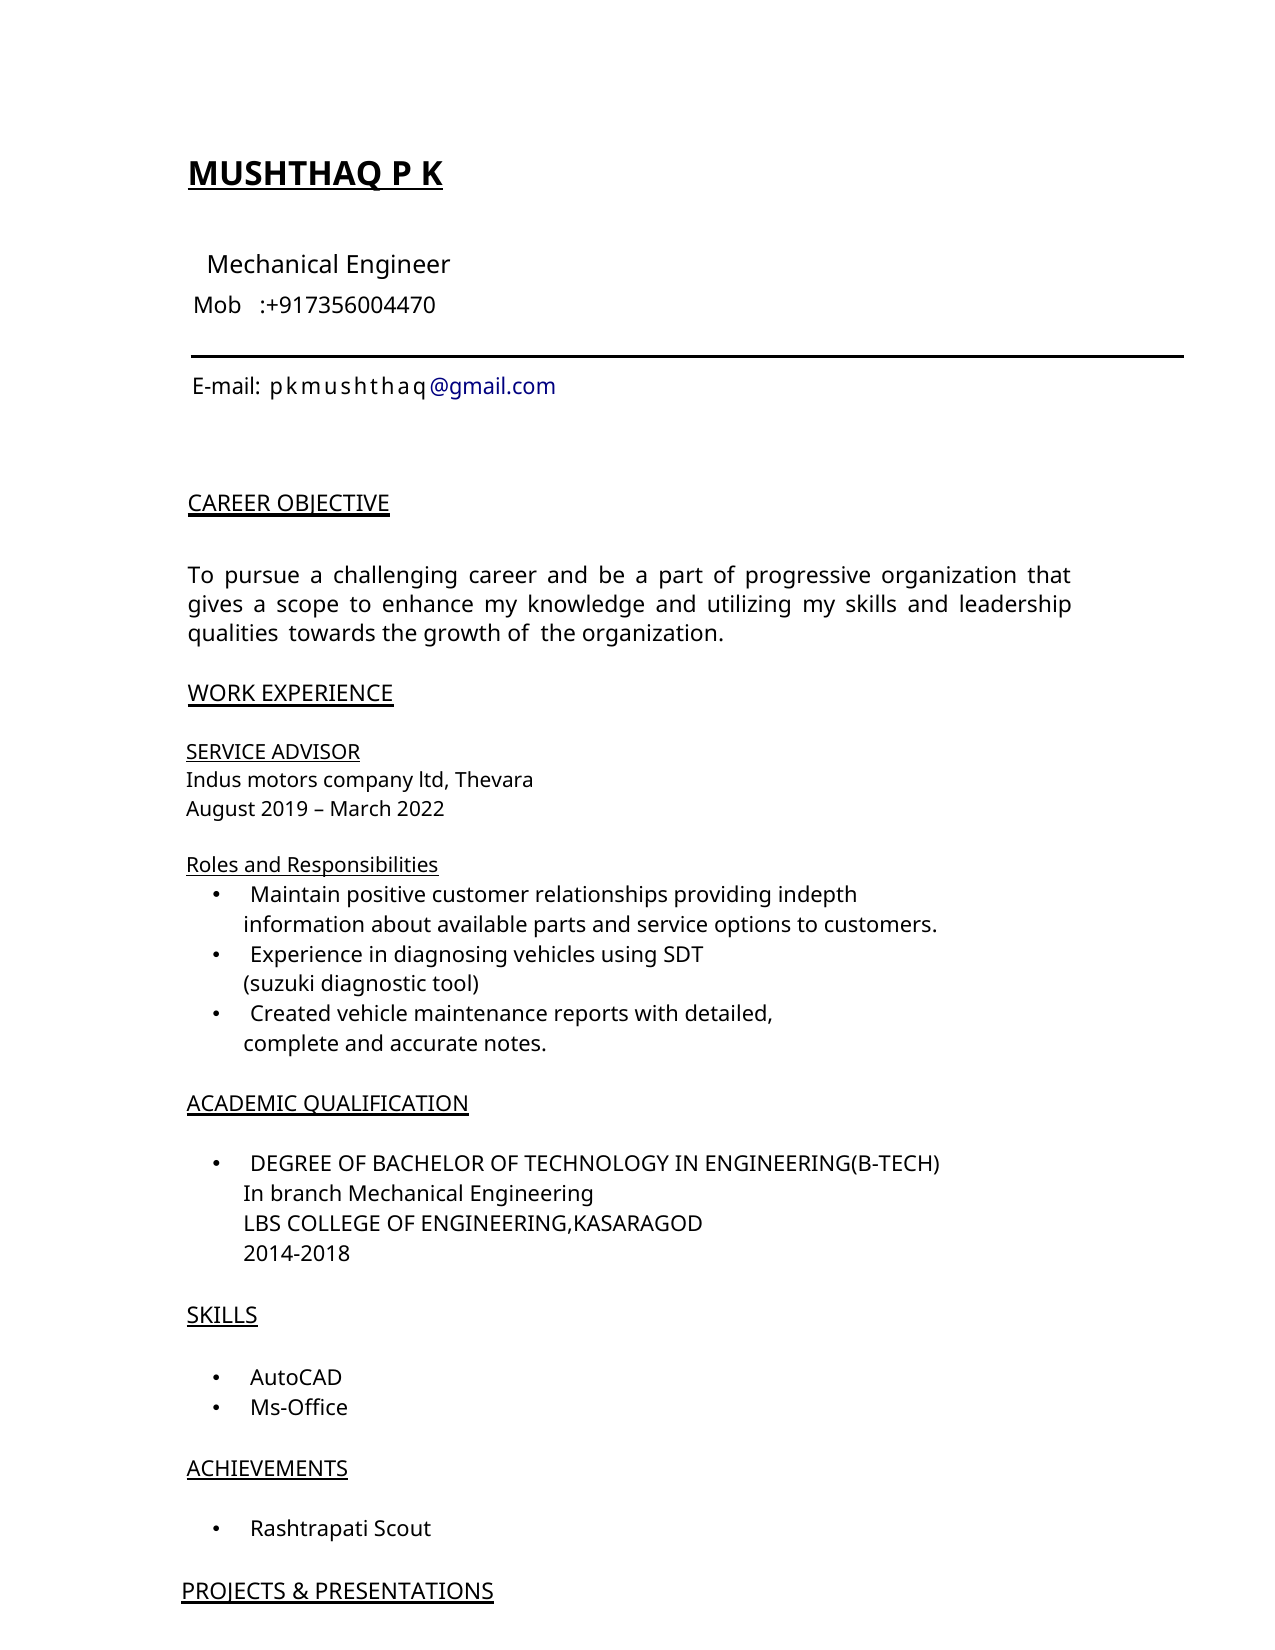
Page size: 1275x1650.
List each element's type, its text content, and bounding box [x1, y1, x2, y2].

text LBS COLLEGE OF ENGINEERING,KASARAGOD [175, 1208, 1214, 1238]
list AutoCAD [212, 1362, 1214, 1392]
list Experience in diagnosing vehicles using SDT [212, 939, 1214, 968]
text PROJECTS & PRESENTATIONS [175, 1574, 1214, 1606]
text 2014-2018 [175, 1238, 1214, 1268]
list Created vehicle maintenance reports with detailed, [212, 998, 1214, 1028]
text ACADEMIC QUALIFICATION [175, 1088, 1214, 1118]
text CAREER OBJECTIVE [187, 487, 1214, 518]
list Maintain positive customer relationships providing indepth [212, 879, 1214, 909]
text In branch Mechanical Engineering [175, 1178, 1214, 1208]
text Roles and Responsibilities [175, 851, 1214, 879]
list Ms-Office [212, 1392, 1214, 1422]
title E-mail: pkmushthaq@gmail.com [175, 328, 1214, 404]
text (suzuki diagnostic tool) [175, 968, 1214, 998]
text ACHIEVEMENTS [175, 1453, 1214, 1482]
list DEGREE OF BACHELOR OF TECHNOLOGY IN ENGINEERING(B-TECH) [212, 1148, 1214, 1178]
list Rashtrapati Scout [212, 1513, 1214, 1543]
text To pursue a challenging career and be a part of progressive organization that gives a scope to enhance my knowledge and utilizing my skills and leadership qualities towards the growth of the organization. [187, 559, 1073, 648]
text Indus motors company ltd, Thevara [175, 765, 1214, 794]
text complete and accurate notes. [175, 1028, 1214, 1058]
title Mob :+917356004470 [175, 289, 1214, 321]
title MUSHTHAQ P K [187, 149, 1214, 195]
text WORK EXPERIENCE [187, 677, 1214, 708]
title Mechanical Engineer [175, 245, 1214, 282]
text SERVICE ADVISOR [175, 737, 1214, 765]
text SKILLS [175, 1299, 1214, 1330]
text information about available parts and service options to customers. [175, 909, 1214, 939]
text August 2019 – March 2022 [175, 794, 1214, 822]
